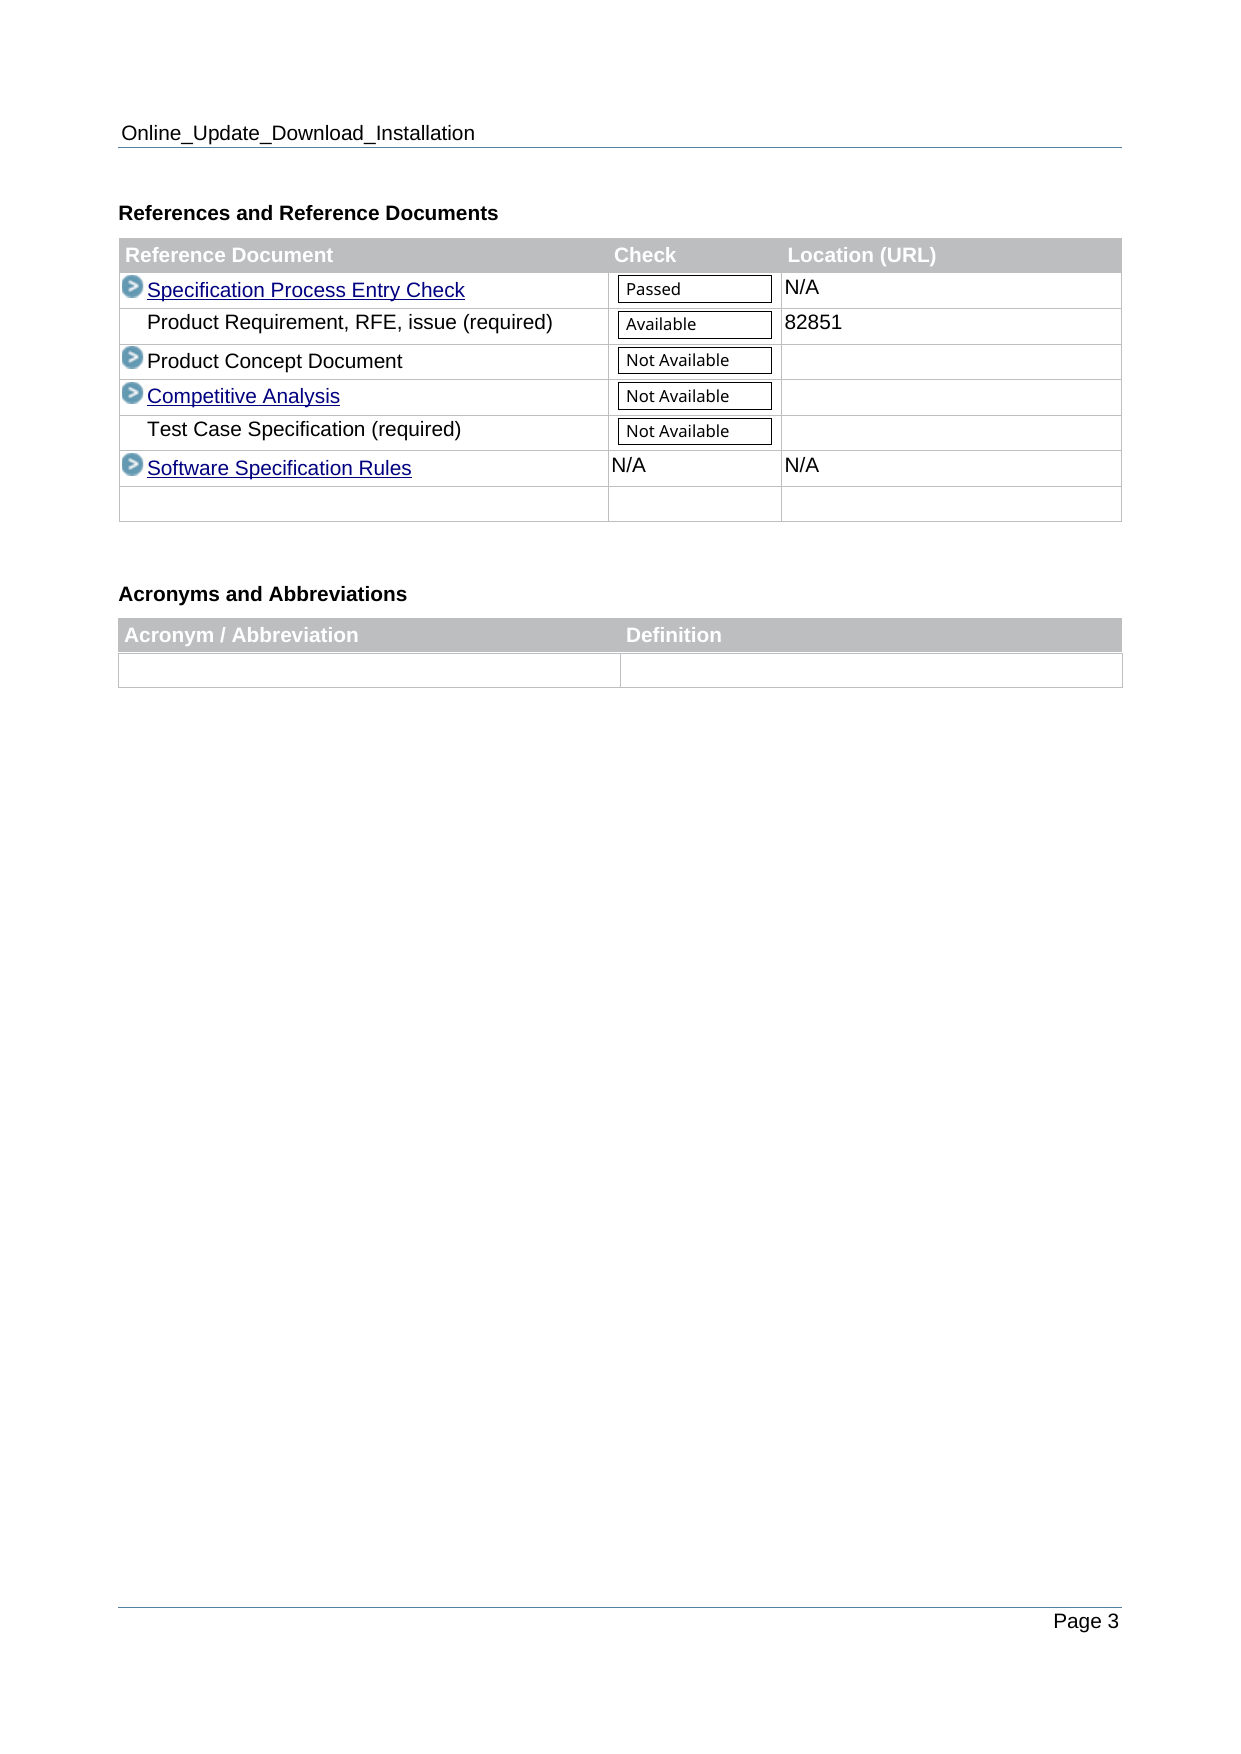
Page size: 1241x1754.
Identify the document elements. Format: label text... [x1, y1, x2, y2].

table_cell 82851 [782, 309, 1121, 344]
table_cell [609, 273, 781, 308]
table_cell [609, 309, 781, 344]
table_cell Product Concept Document [120, 345, 608, 379]
table_cell Competitive Analysis [120, 380, 608, 415]
picture [122, 382, 147, 404]
picture [122, 346, 147, 369]
table_cell Test Case Specification (required) [120, 416, 608, 450]
table_header Check [609, 238, 781, 273]
table_header Definition [620, 618, 1122, 652]
picture [122, 453, 147, 476]
table_cell N/A [782, 273, 1121, 308]
table_cell [782, 487, 1121, 521]
table_cell <Other, e.g. references to related specs> [120, 487, 608, 521]
table_cell <Please enter location here> [782, 380, 1121, 415]
table_cell <WYSIWYG> [119, 654, 620, 687]
table_cell N/A [609, 451, 781, 486]
subtitle Acronyms and Abbreviations [118, 582, 1122, 605]
table_cell <Please enter location here> [782, 345, 1121, 379]
table_cell [609, 345, 781, 379]
table_cell Software Specification Rules [120, 451, 608, 486]
table_cell Specification Process Entry Check [120, 273, 608, 308]
table_cell [609, 416, 781, 450]
table_header Location (URL) [782, 238, 1122, 273]
table_cell [782, 416, 1121, 450]
table_cell [609, 487, 781, 521]
table_cell <What You See Is What You Get> [621, 654, 1122, 687]
subtitle References and Reference Documents [118, 202, 1122, 225]
table_cell Product Requirement, RFE, issue (required) [120, 309, 608, 344]
picture [122, 275, 147, 298]
table_cell N/A [782, 451, 1121, 486]
table_header Reference Document [119, 238, 608, 273]
table_header Acronym / Abbreviation [118, 618, 620, 652]
table_cell [609, 380, 781, 415]
